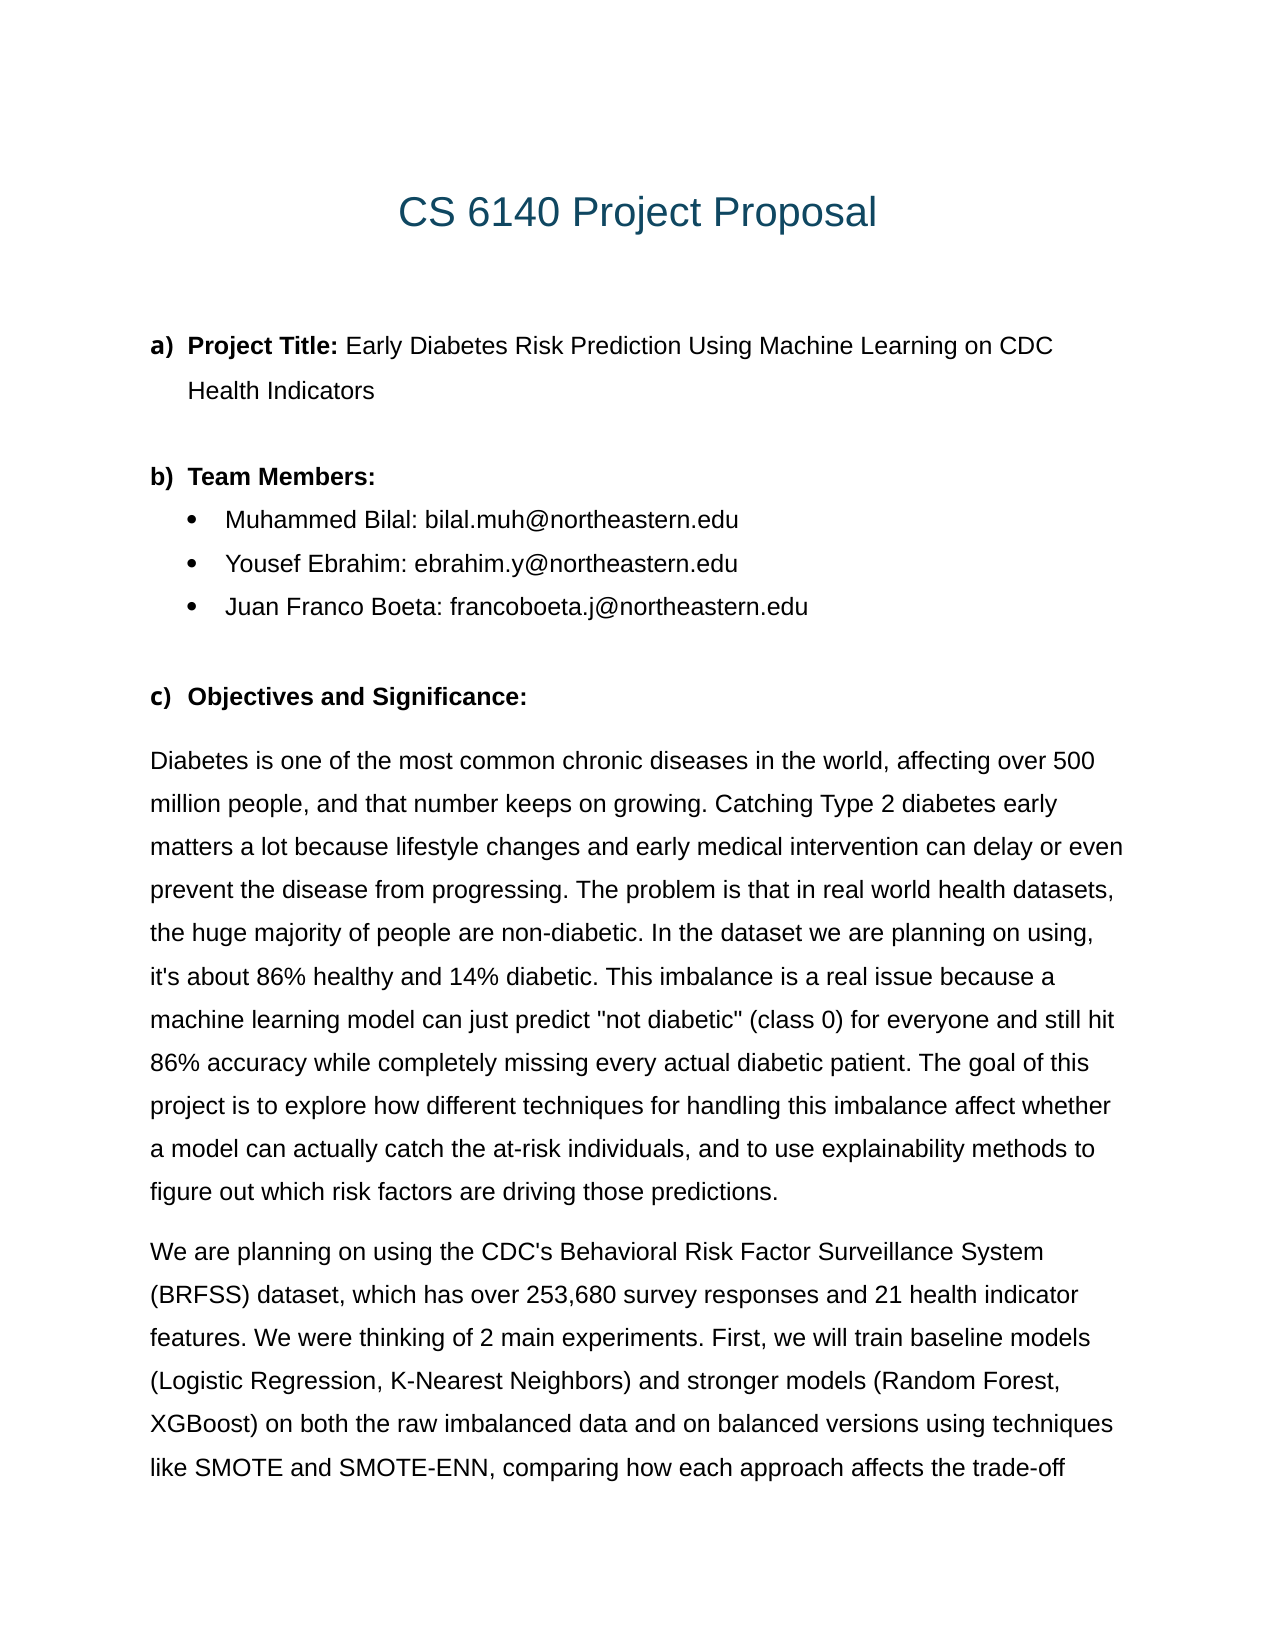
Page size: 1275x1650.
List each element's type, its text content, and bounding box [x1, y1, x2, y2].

text We are planning on using the CDC's Behavioral Risk Factor Surveillance System (BRFSS) dataset, which has over 253,680 survey responses and 21 health indicator features. We were thinking of 2 main experiments. First, we will train baseline models (Logistic Regression, K-Nearest Neighbors) and stronger models (Random Forest, XGBoost) on both the raw imbalanced data and on balanced versions using techniques like SMOTE and SMOTE-ENN, comparing how each approach affects the trade-off [150, 1237, 1125, 1481]
list Muhammed Bilal: bilal.muh@northeastern.edu [187, 505, 1125, 534]
list Team Members: [150, 462, 1125, 491]
list Juan Franco Boeta: francoboeta.j@northeastern.edu [187, 592, 1125, 621]
text Diabetes is one of the most common chronic diseases in the world, affecting over 500 million people, and that number keeps on growing. Catching Type 2 diabetes early matters a lot because lifestyle changes and early medical intervention can delay or even prevent the disease from progressing. The problem is that in real world health datasets, the huge majority of people are non-diabetic. In the dataset we are planning on using, it's about 86% healthy and 14% diabetic. This imbalance is a real issue because a machine learning model can just predict "not diabetic" (class 0) for everyone and still hit 86% accuracy while completely missing every actual diabetic patient. The goal of this project is to explore how different techniques for handling this imbalance affect whether a model can actually catch the at-risk individuals, and to use explainability methods to figure out which risk factors are driving those predictions. [150, 746, 1125, 1206]
list Yousef Ebrahim: ebrahim.y@northeastern.edu [187, 548, 1125, 577]
list Project Title: Early Diabetes Risk Prediction Using Machine Learning on CDC Health Indicators [150, 327, 1125, 405]
subtitle CS 6140 Project Proposal [150, 187, 1125, 235]
list Objectives and Significance: [150, 678, 1125, 712]
